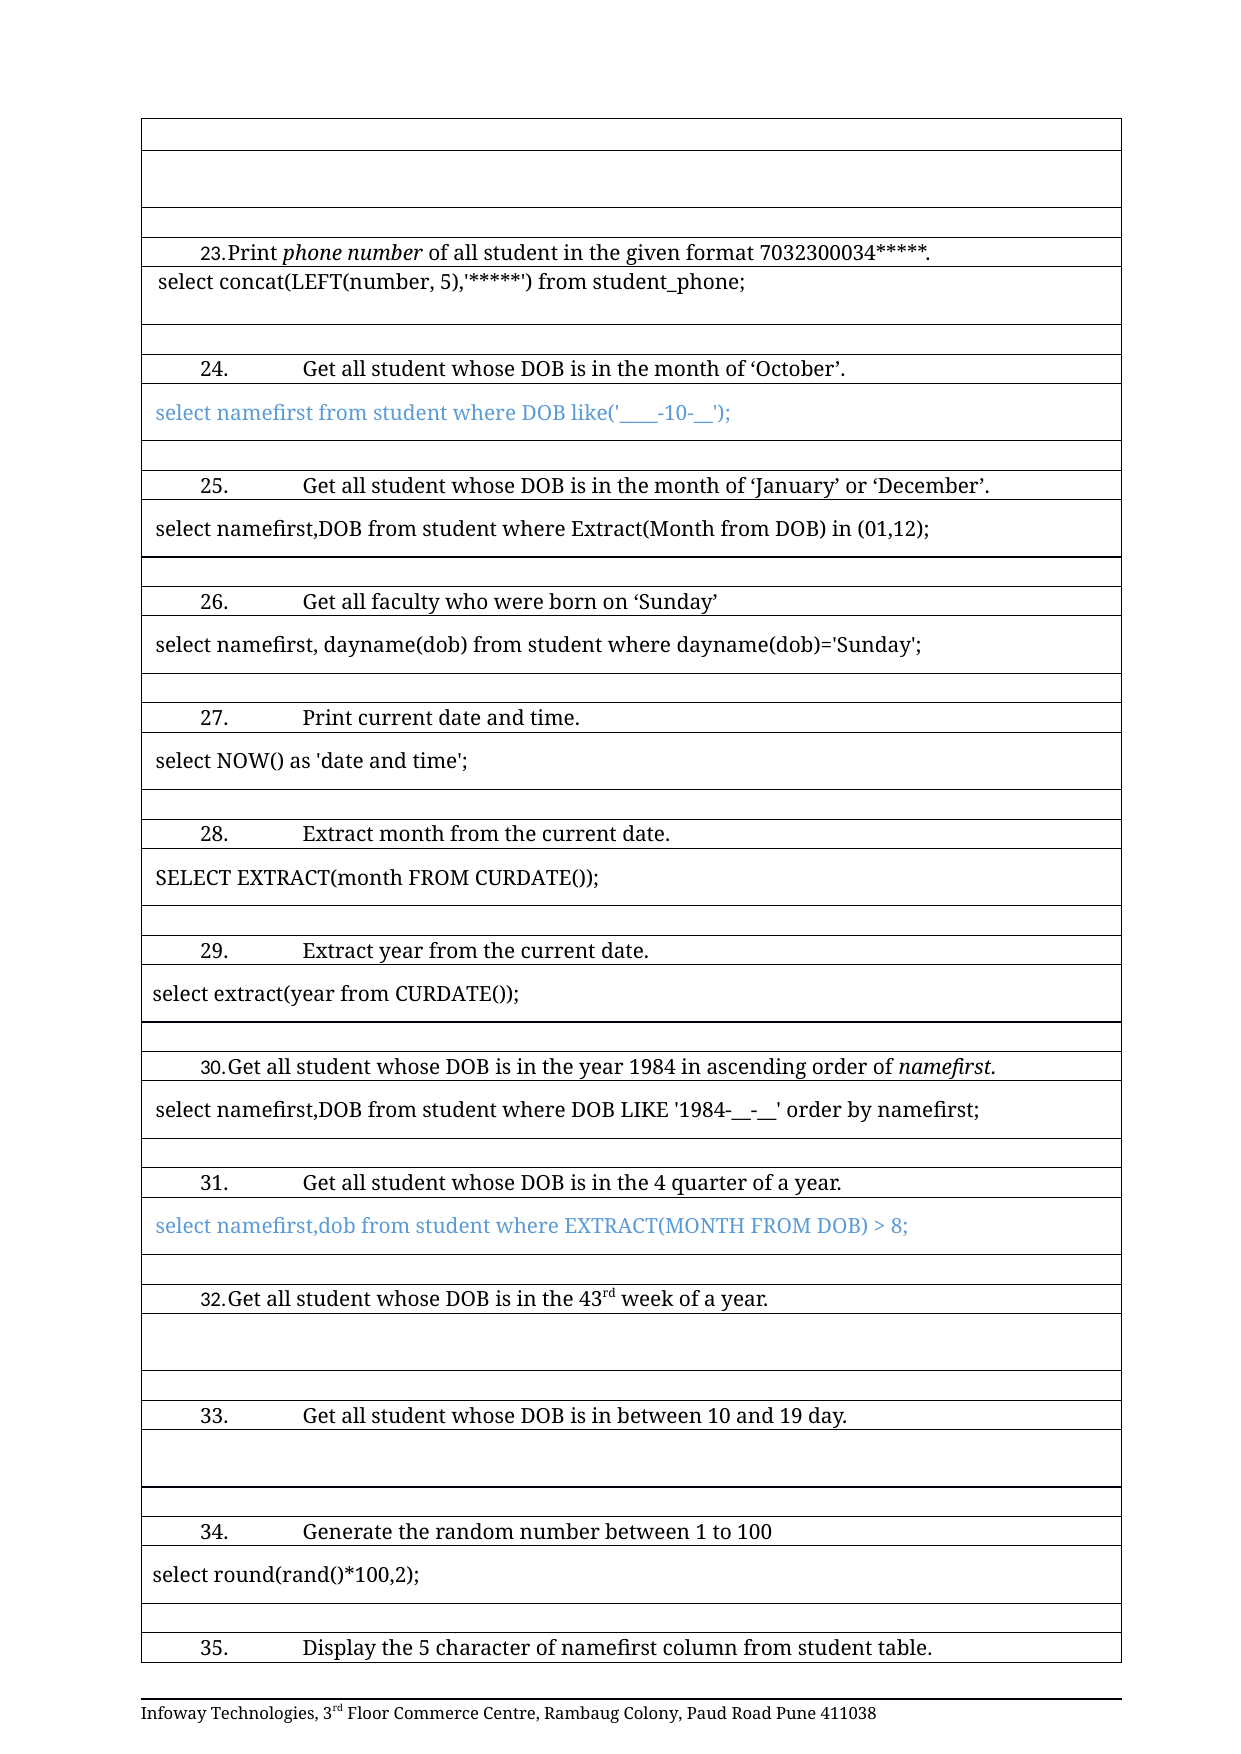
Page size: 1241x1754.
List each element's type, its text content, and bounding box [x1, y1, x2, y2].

table_cell Get all student whose DOB is in the month of ‘October’. [142, 355, 1121, 383]
table_cell [142, 790, 1121, 818]
table_cell [142, 674, 1121, 702]
table_cell [142, 1255, 1121, 1283]
table_cell select round(rand()*100,2); [142, 1546, 1121, 1603]
table_cell [142, 1604, 1121, 1632]
table_cell SELECT EXTRACT(month FROM CURDATE()); [142, 849, 1121, 905]
table_cell [142, 325, 1121, 353]
table_cell select namefirst from student where DOB like('____-10-__'); [142, 384, 1121, 440]
table_cell select namefirst,DOB from student where Extract(Month from DOB) in (01,12); [142, 500, 1121, 556]
table_cell [142, 208, 1121, 237]
table_cell Extract month from the current date. [142, 820, 1121, 848]
table_cell [142, 441, 1121, 470]
table_cell [142, 906, 1121, 935]
table_cell [142, 1139, 1121, 1167]
table_cell select extract(year from CURDATE()); [142, 965, 1121, 1021]
table_cell Display the 5 character of namefirst column from student table. [142, 1633, 1121, 1662]
table_cell [142, 558, 1121, 586]
table_cell Get all student whose DOB is in the 4 quarter of a year. [142, 1168, 1121, 1197]
table_cell Get all student whose DOB is in between 10 and 19 day. [142, 1401, 1121, 1429]
table_cell Get all student whose DOB is in the month of ‘January’ or ‘December’. [142, 471, 1121, 499]
table_cell [142, 1023, 1121, 1051]
table_cell Get all student whose DOB is in the 43rd week of a year. [142, 1285, 1121, 1313]
table_cell [142, 1314, 1121, 1370]
table_cell Generate the random number between 1 to 100 [142, 1517, 1121, 1545]
table_cell [142, 1371, 1121, 1400]
table_cell Get all student whose DOB is in the year 1984 in ascending order of namefirst. [142, 1052, 1121, 1080]
table_cell Print current date and time. [142, 703, 1121, 732]
table_cell Extract year from the current date. [142, 936, 1121, 964]
table_cell [142, 1430, 1121, 1486]
table_cell select namefirst,DOB from student where DOB LIKE '1984-__-__' order by namefirst; [142, 1081, 1121, 1138]
table_cell [142, 119, 1121, 150]
table_cell [142, 1488, 1121, 1516]
table_cell select namefirst, dayname(dob) from student where dayname(dob)='Sunday'; [142, 616, 1121, 673]
table_cell [142, 151, 1121, 207]
table_cell Print phone number of all student in the given format 7032300034*****. [142, 238, 1121, 266]
table_cell select NOW() as 'date and time'; [142, 733, 1121, 789]
table_cell select namefirst,dob from student where EXTRACT(MONTH FROM DOB) > 8; [142, 1198, 1121, 1254]
table_cell select concat(LEFT(number, 5),'*****') from student_phone; [142, 267, 1121, 324]
table_cell Get all faculty who were born on ‘Sunday’ [142, 587, 1121, 615]
